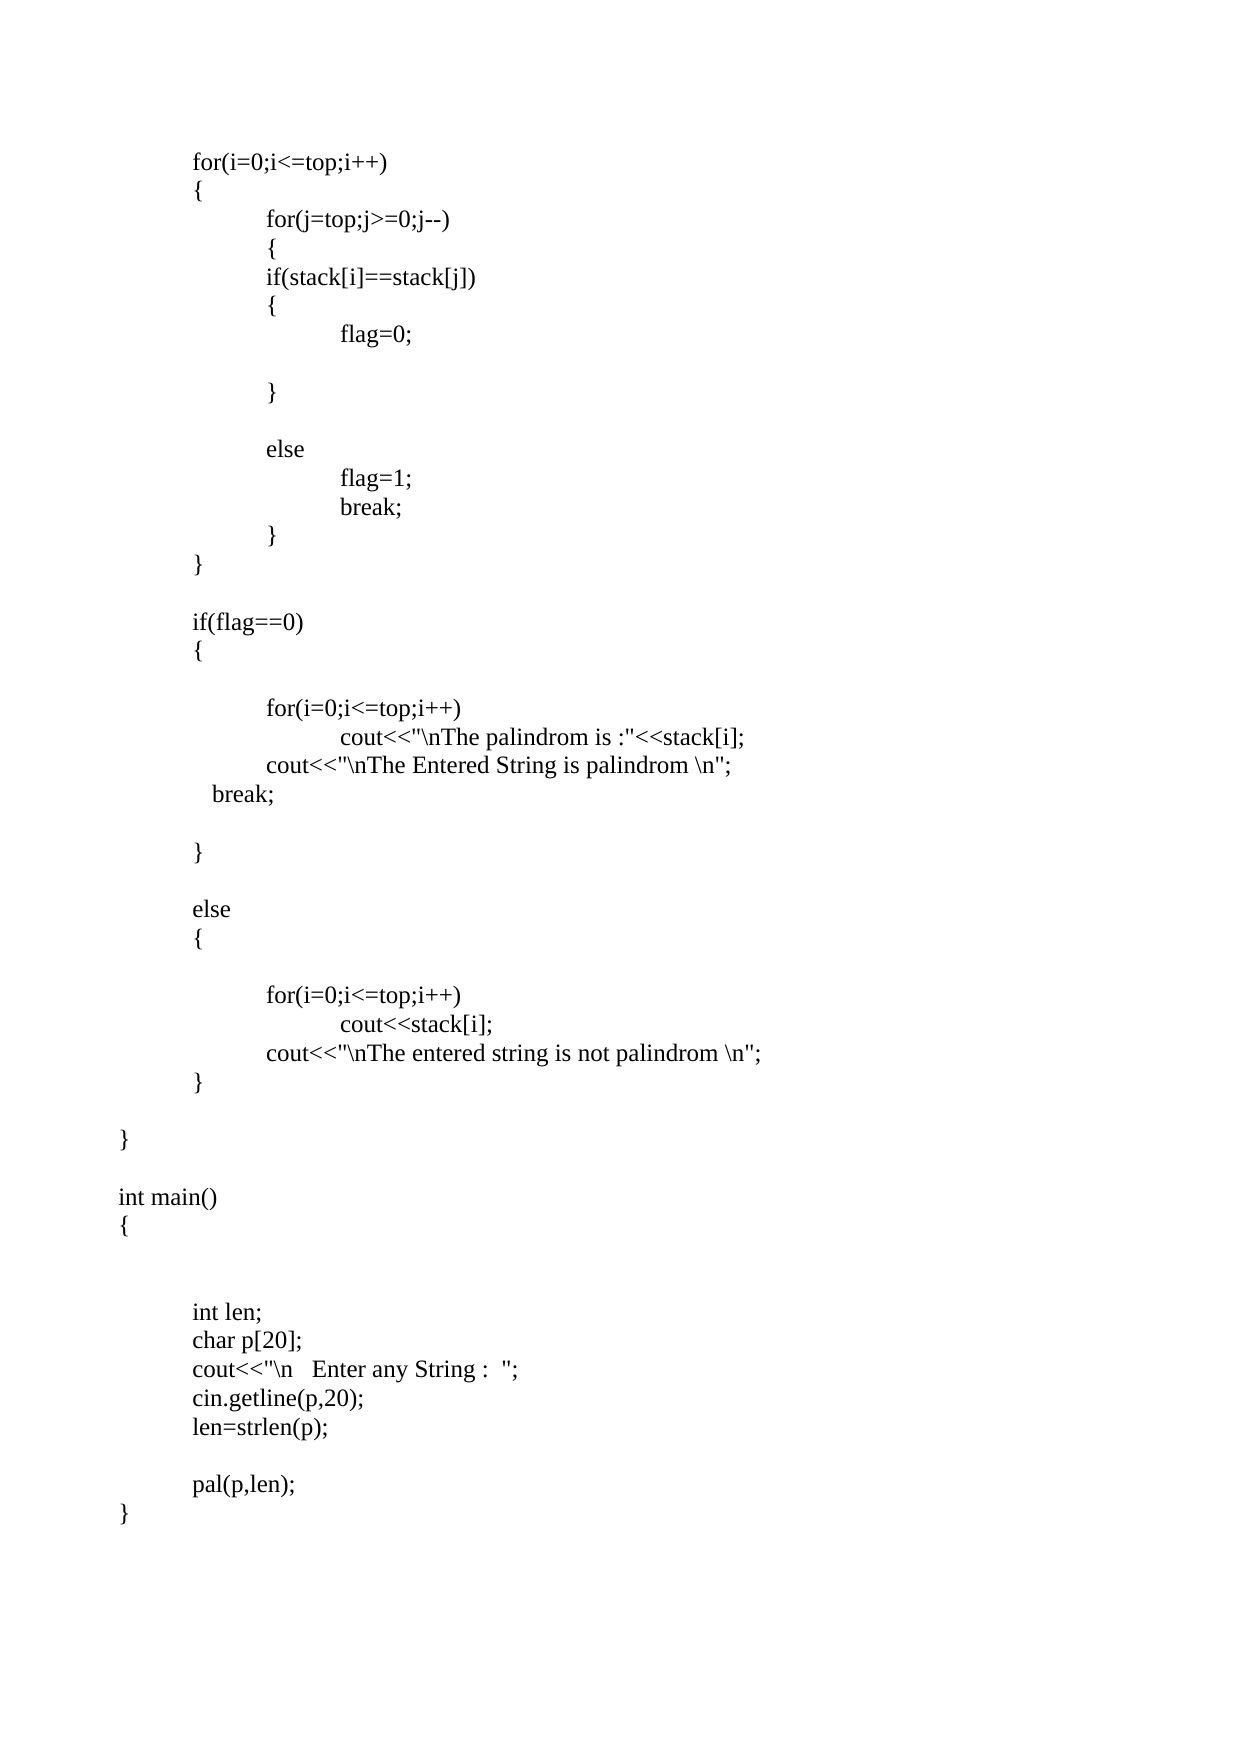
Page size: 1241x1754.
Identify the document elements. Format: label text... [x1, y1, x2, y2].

text int len; [118, 1297, 1122, 1326]
text else [118, 434, 1122, 463]
text char p[20]; [118, 1326, 1122, 1354]
text for(i=0;i<=top;i++) [118, 981, 1122, 1009]
text pal(p,len); [118, 1469, 1122, 1498]
text for(j=top;j>=0;j--) [118, 204, 1122, 233]
text } [118, 1067, 1122, 1096]
text len=strlen(p); [118, 1412, 1122, 1441]
text cin.getline(p,20); [118, 1383, 1122, 1412]
text { [118, 233, 1122, 262]
text cout<<"\nThe palindrom is :"<<stack[i]; [118, 722, 1122, 751]
text { [118, 291, 1122, 319]
text { [118, 1211, 1122, 1239]
text } [118, 377, 1122, 406]
text } [118, 521, 1122, 549]
text } [118, 549, 1122, 578]
text int main() [118, 1182, 1122, 1211]
text else [118, 894, 1122, 923]
text break; [118, 779, 1122, 808]
text if(stack[i]==stack[j]) [118, 262, 1122, 291]
text break; [118, 492, 1122, 521]
text } [118, 1498, 1122, 1527]
text if(flag==0) [118, 607, 1122, 636]
text flag=1; [118, 463, 1122, 492]
text cout<<"\n Enter any String : "; [118, 1354, 1122, 1383]
text cout<<stack[i]; [118, 1009, 1122, 1038]
text } [118, 837, 1122, 866]
text flag=0; [118, 319, 1122, 348]
text cout<<"\nThe Entered String is palindrom \n"; [118, 751, 1122, 779]
text cout<<"\nThe entered string is not palindrom \n"; [118, 1038, 1122, 1067]
text } [118, 1124, 1122, 1153]
text { [118, 176, 1122, 204]
text for(i=0;i<=top;i++) [118, 147, 1122, 176]
text { [118, 923, 1122, 952]
text { [118, 636, 1122, 664]
text for(i=0;i<=top;i++) [118, 693, 1122, 722]
